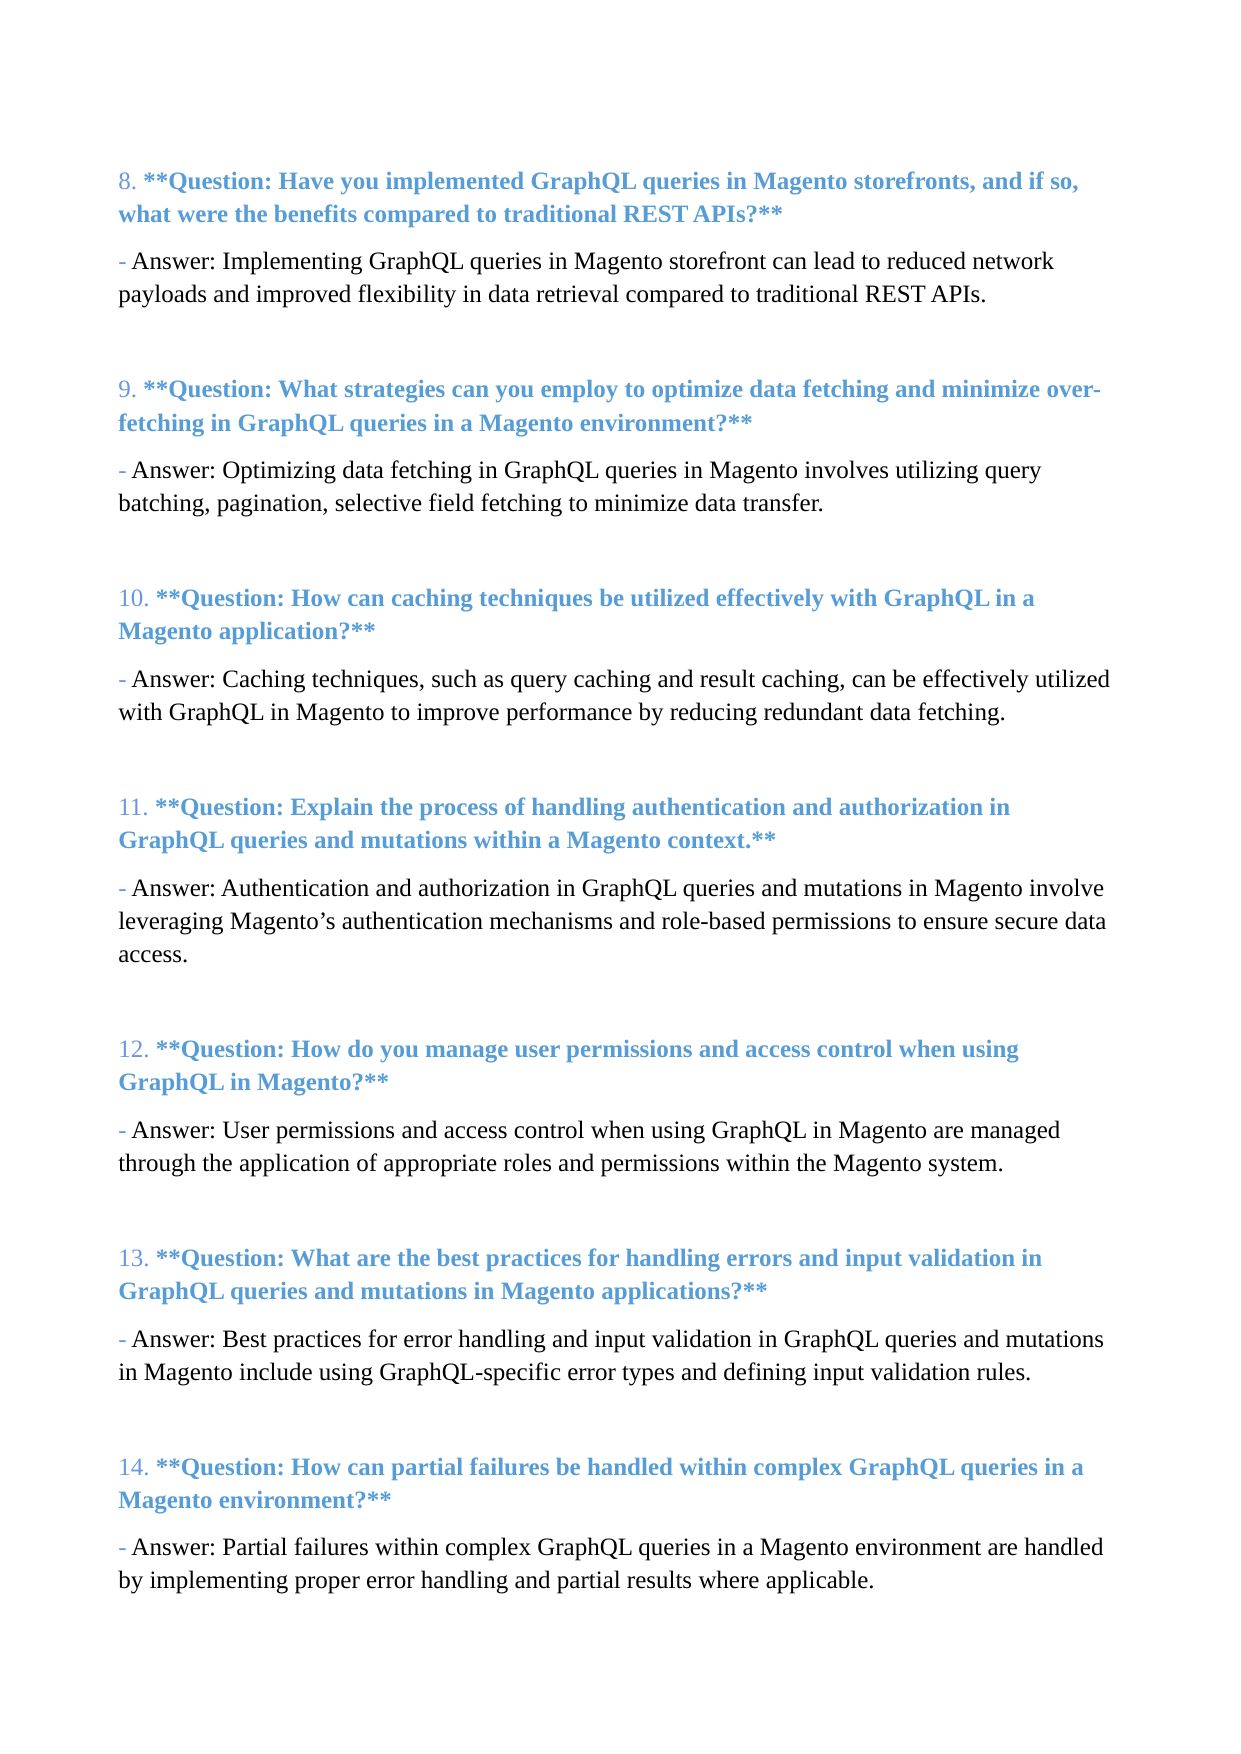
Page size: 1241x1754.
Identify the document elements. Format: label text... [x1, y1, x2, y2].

text - Answer: Caching techniques, such as query caching and result caching, can be effectively utilized with GraphQL in Magento to improve performance by reducing redundant data fetching. [118, 664, 1122, 726]
text 13. **Question: What are the best practices for handling errors and input validation in GraphQL queries and mutations in Magento applications?** [118, 1243, 1122, 1305]
text - Answer: Optimizing data fetching in GraphQL queries in Magento involves utilizing query batching, pagination, selective field fetching to minimize data transfer. [118, 455, 1122, 517]
text - Answer: Partial failures within complex GraphQL queries in a Magento environment are handled by implementing proper error handling and partial results where applicable. [118, 1532, 1122, 1594]
text 9. **Question: What strategies can you employ to optimize data fetching and minimize over-fetching in GraphQL queries in a Magento environment?** [118, 374, 1122, 436]
text 14. **Question: How can partial failures be handled within complex GraphQL queries in a Magento environment?** [118, 1452, 1122, 1514]
text 11. **Question: Explain the process of handling authentication and authorization in GraphQL queries and mutations within a Magento context.** [118, 792, 1122, 854]
text - Answer: Best practices for error handling and input validation in GraphQL queries and mutations in Magento include using GraphQL-specific error types and defining input validation rules. [118, 1324, 1122, 1385]
text - Answer: Implementing GraphQL queries in Magento storefront can lead to reduced network payloads and improved flexibility in data retrieval compared to traditional REST APIs. [118, 246, 1122, 308]
text 10. **Question: How can caching techniques be utilized effectively with GraphQL in a Magento application?** [118, 583, 1122, 645]
text 8. **Question: Have you implemented GraphQL queries in Magento storefronts, and if so, what were the benefits compared to traditional REST APIs?** [118, 166, 1122, 227]
text - Answer: User permissions and access control when using GraphQL in Magento are managed through the application of appropriate roles and permissions within the Magento system. [118, 1115, 1122, 1177]
text 12. **Question: How do you manage user permissions and access control when using GraphQL in Magento?** [118, 1034, 1122, 1096]
text - Answer: Authentication and authorization in GraphQL queries and mutations in Magento involve leveraging Magento’s authentication mechanisms and role-based permissions to ensure secure data access. [118, 873, 1122, 968]
